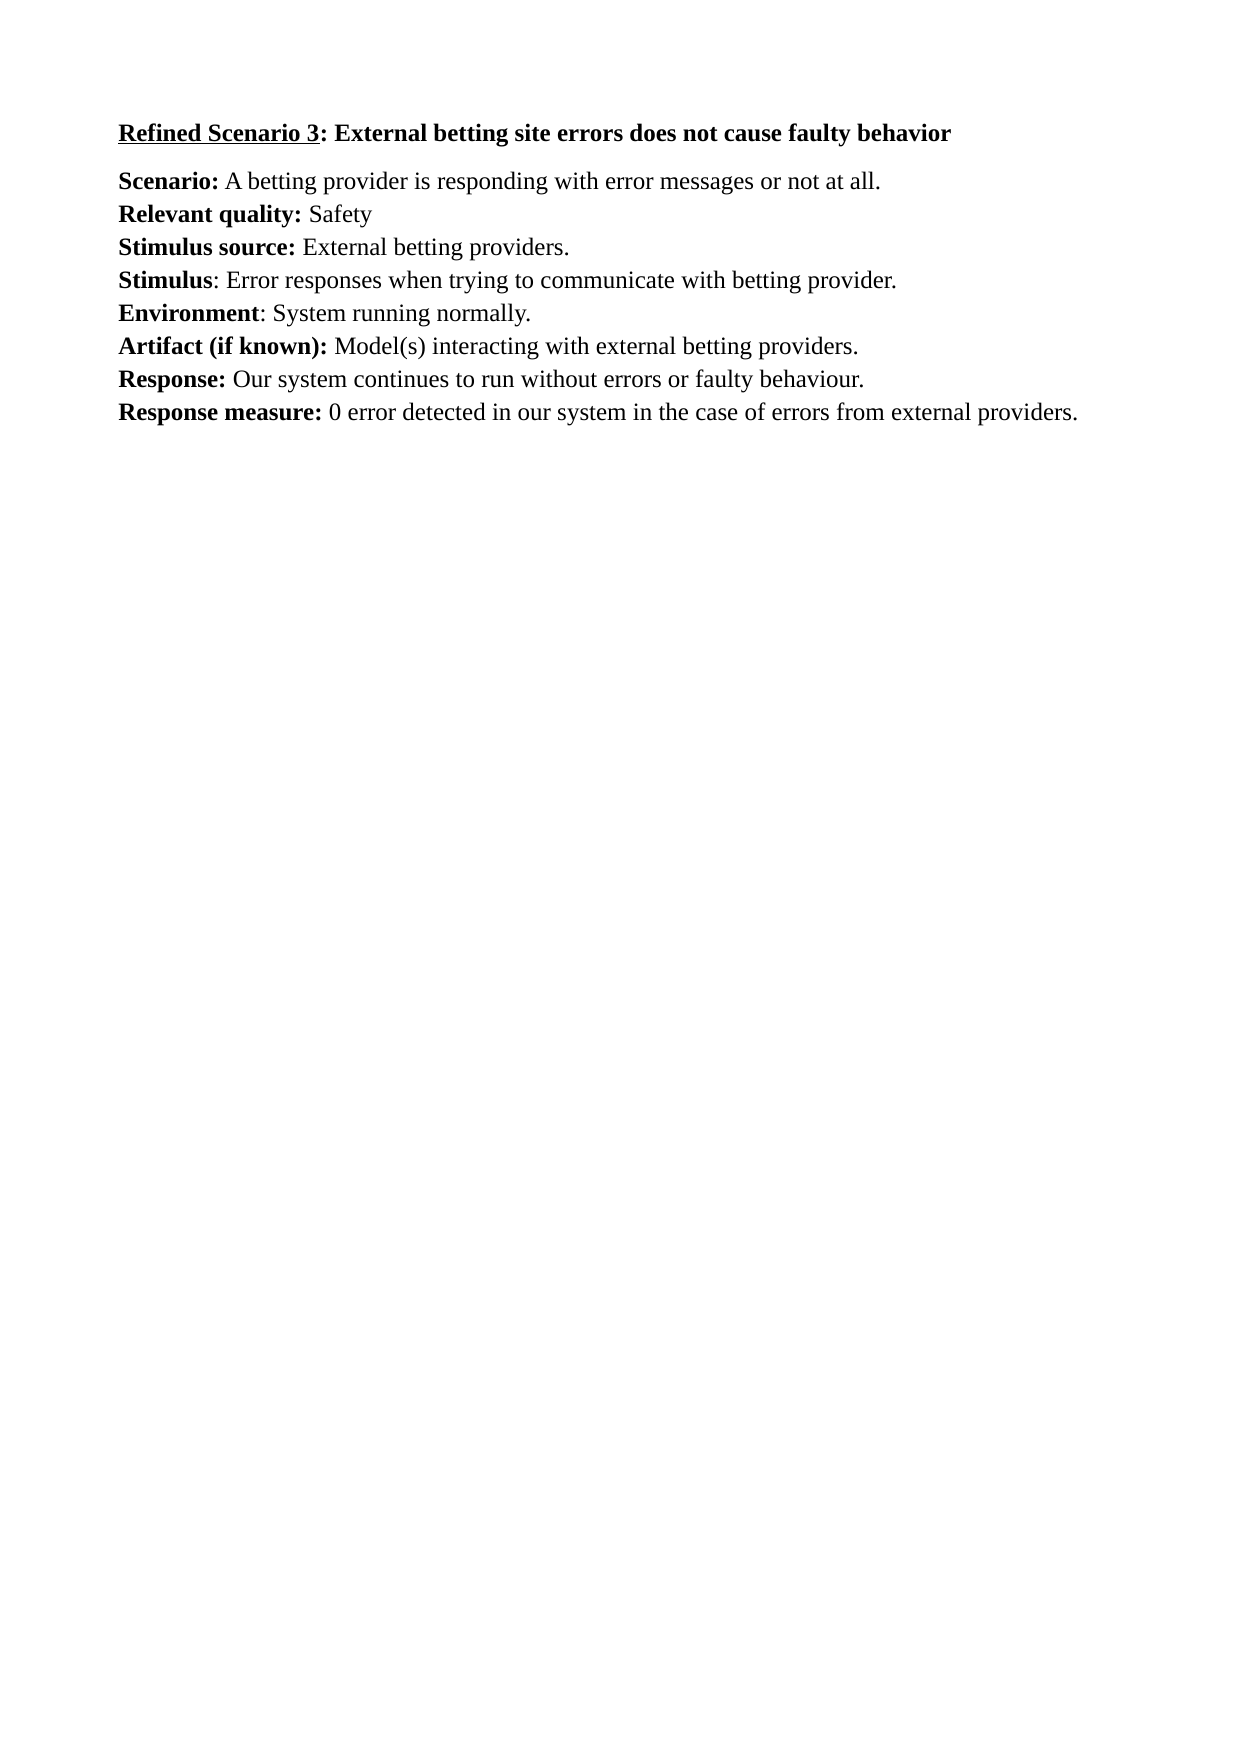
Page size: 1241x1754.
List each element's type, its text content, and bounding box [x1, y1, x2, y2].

text Refined Scenario 3: External betting site errors does not cause faulty behavior [118, 118, 1122, 147]
text Scenario: A betting provider is responding with error messages or not at all. Relevant quality: Safety Stimulus source: External betting providers. Stimulus: Error responses when trying to communicate with betting provider. Environment: System running normally. Artifact (if known): Model(s) interacting with external betting providers. Response: Our system continues to run without errors or faulty behaviour. Response measure: 0 error detected in our system in the case of errors from external providers. [118, 166, 1122, 426]
